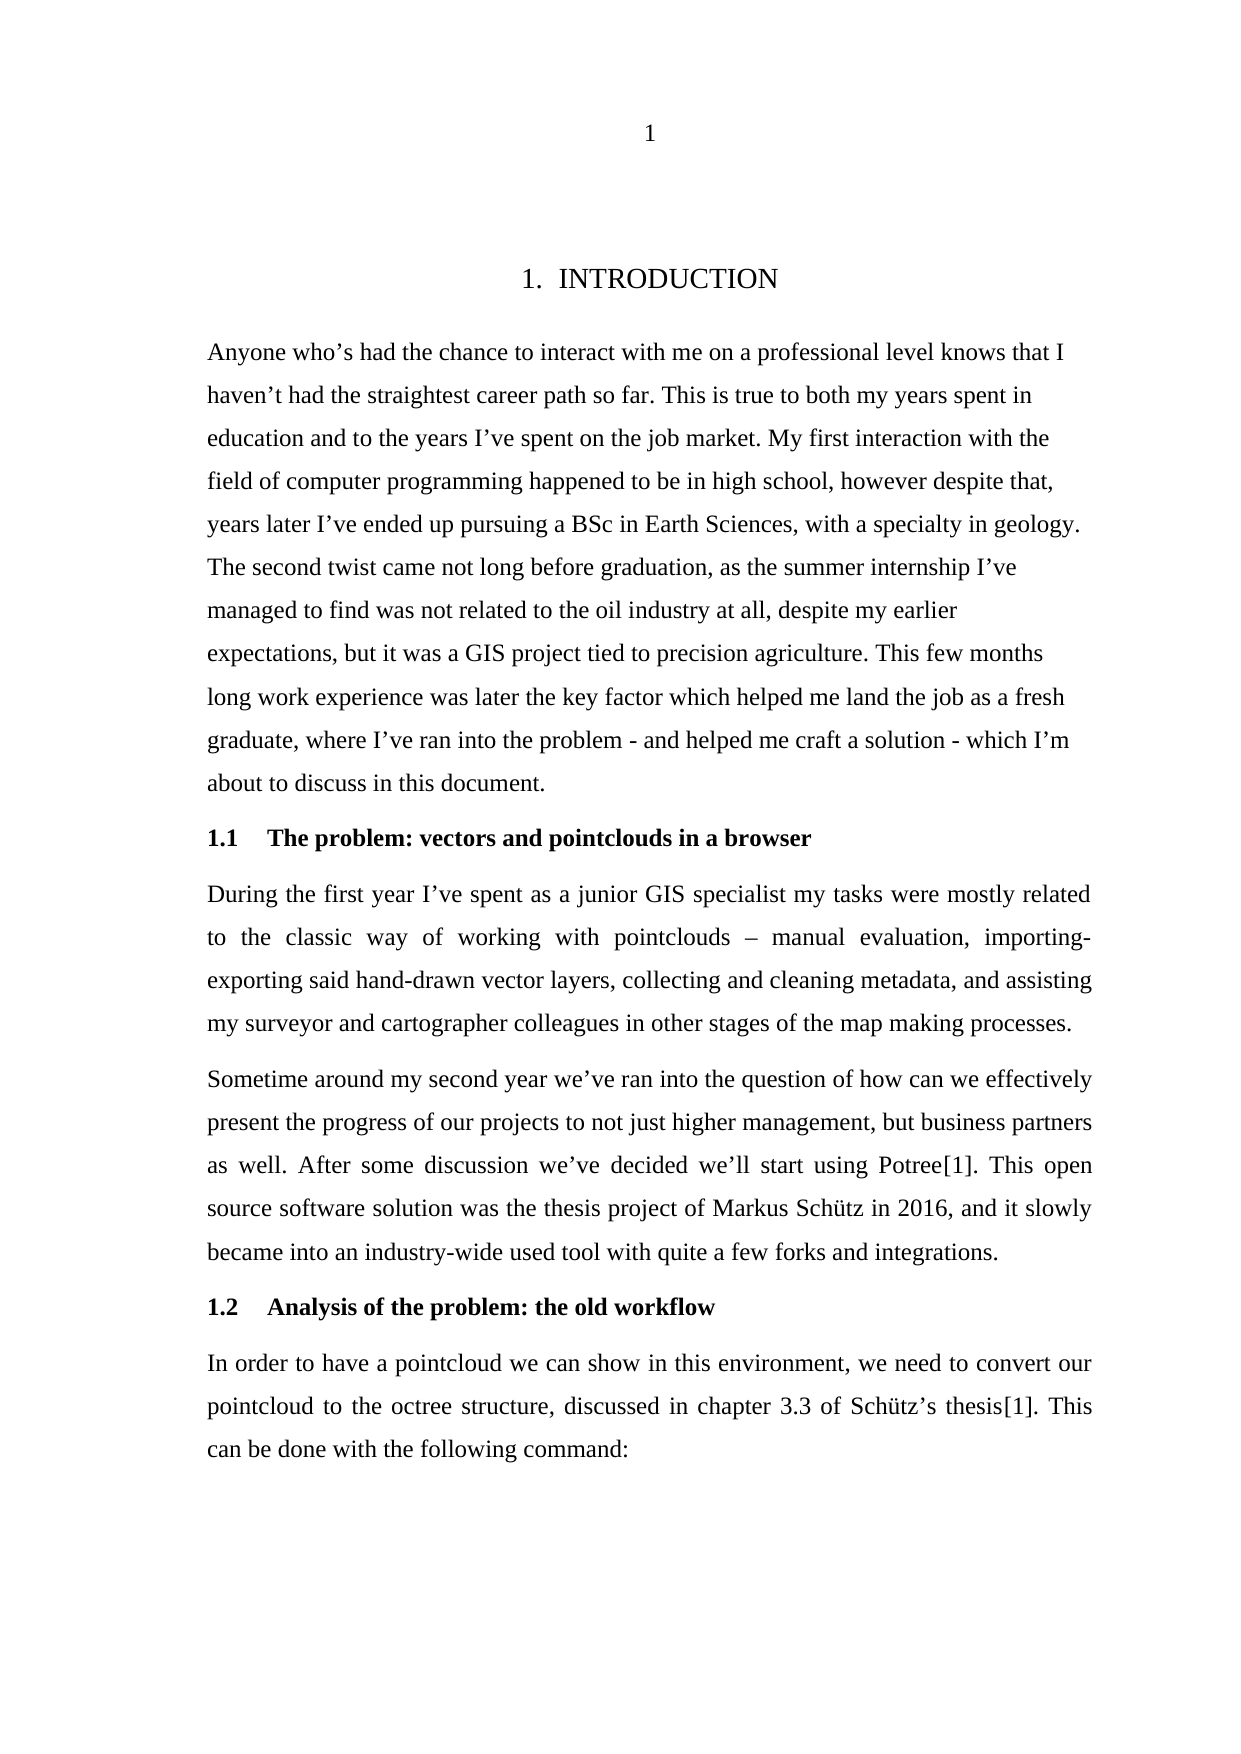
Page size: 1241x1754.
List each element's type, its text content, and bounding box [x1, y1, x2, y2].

subtitle Analysis of the problem: the old workflow [207, 1292, 1092, 1321]
text In order to have a pointcloud we can show in this environment, we need to convert our pointcloud to the octree structure, discussed in chapter 3.3 of Schütz’s thesis[1]. This can be done with the following command: [207, 1348, 1092, 1463]
text During the first year I’ve spent as a junior GIS specialist my tasks were mostly related to the classic way of working with pointclouds – manual evaluation, importing-exporting said hand-drawn vector layers, collecting and cleaning metadata, and assisting my surveyor and cartographer colleagues in other stages of the map making processes. [207, 879, 1092, 1037]
text Anyone who’s had the chance to interact with me on a professional level knows that I haven’t had the straightest career path so far. This is true to both my years spent in education and to the years I’ve spent on the job market. My first interaction with the field of computer programming happened to be in high school, however despite that, years later I’ve ended up pursuing a BSc in Earth Sciences, with a specialty in geology. The second twist came not long before graduation, as the summer internship I’ve managed to find was not related to the oil industry at all, despite my earlier expectations, but it was a GIS project tied to precision agriculture. This few months long work experience was later the key factor which helped me land the job as a fresh graduate, where I’ve ran into the problem - and helped me craft a solution - which I’m about to discuss in this document. [207, 337, 1092, 797]
text Sometime around my second year we’ve ran into the question of how can we effectively present the progress of our projects to not just higher management, but business partners as well. After some discussion we’ve decided we’ll start using Potree[1]. This open source software solution was the thesis project of Markus Schütz in 2016, and it slowly became into an industry-wide used tool with quite a few forks and integrations. [207, 1064, 1092, 1265]
subtitle The problem: vectors and pointclouds in a browser [207, 823, 1092, 852]
subtitle Introduction [207, 261, 1092, 295]
